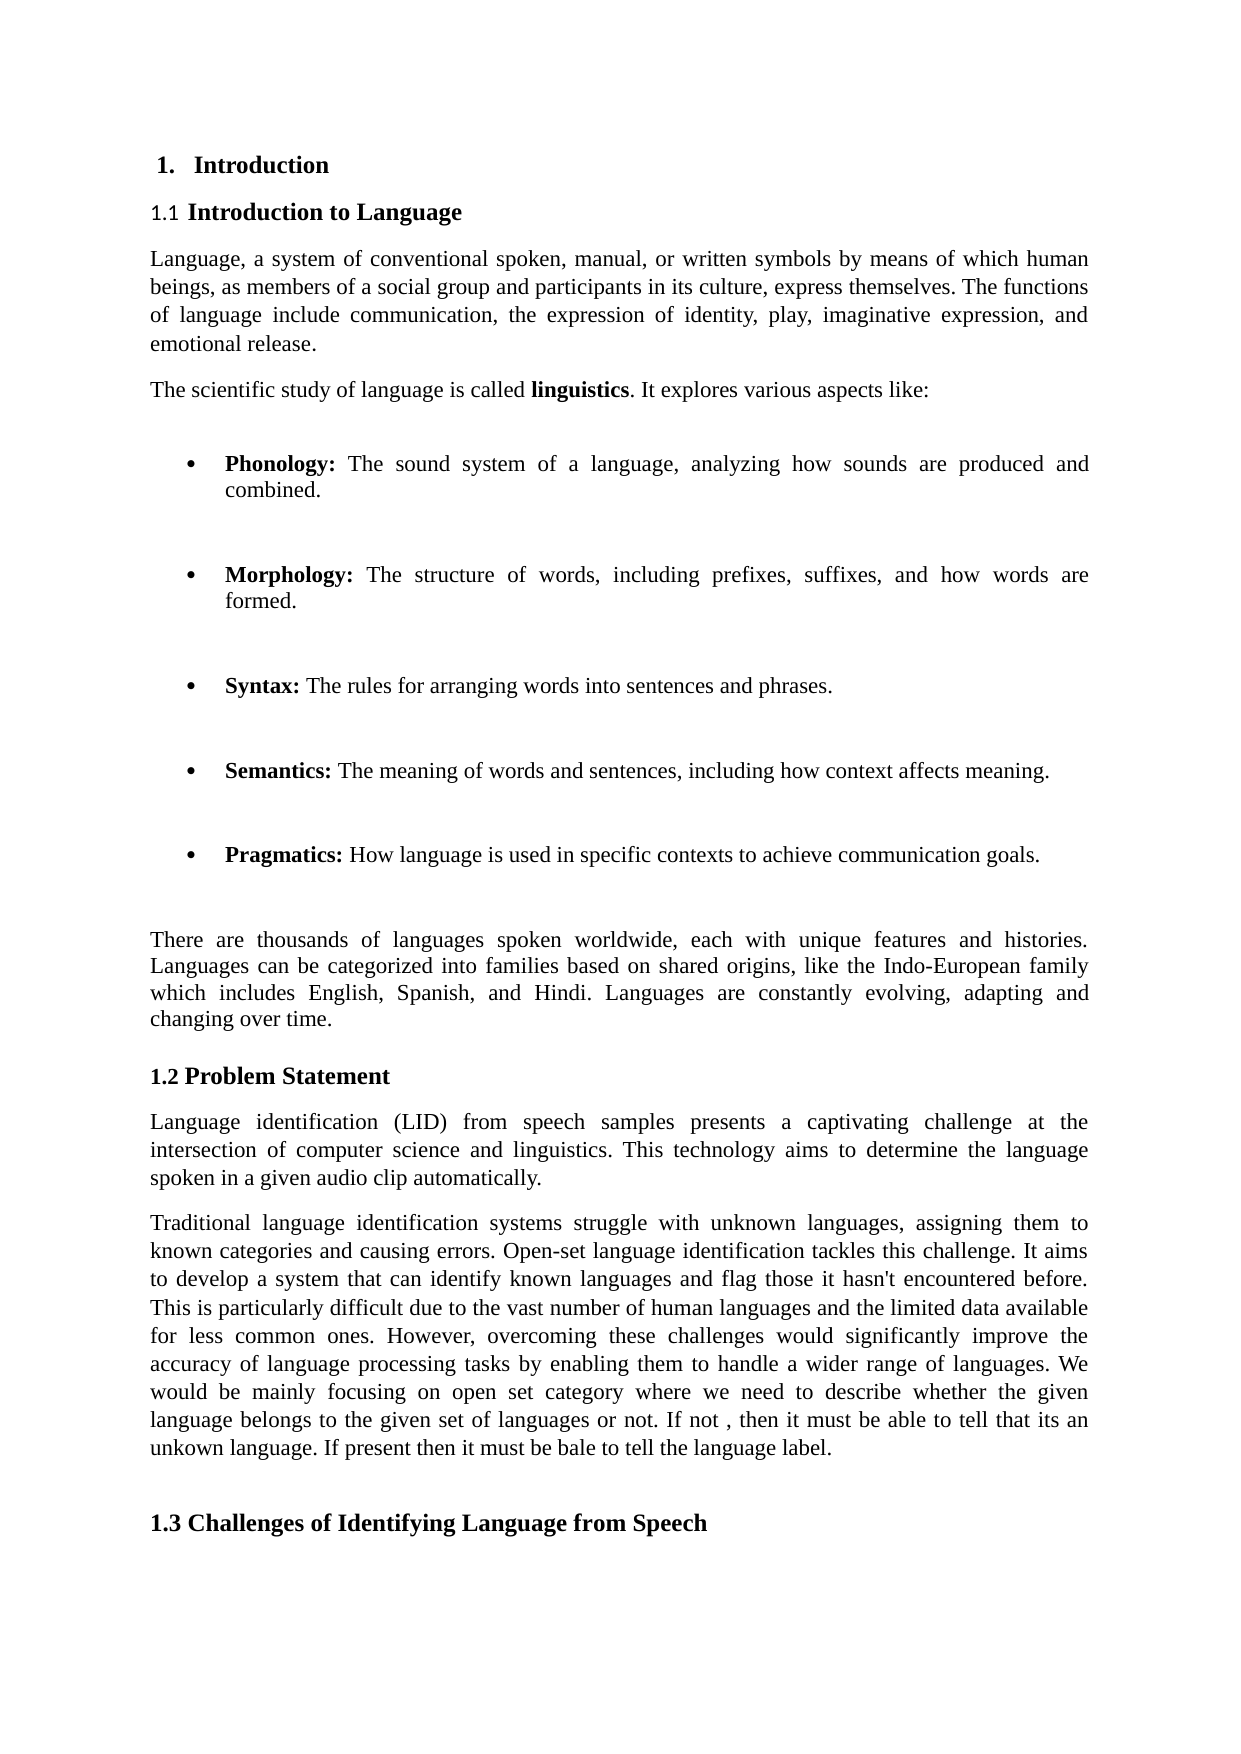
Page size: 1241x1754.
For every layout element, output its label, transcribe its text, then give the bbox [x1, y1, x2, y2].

text The scientific study of language is called linguistics. It explores various aspects like: [150, 376, 1090, 402]
list Morphology: The structure of words, including prefixes, suffixes, and how words are formed. [187, 561, 1090, 614]
list Pragmatics: How language is used in specific contexts to achieve communication goals. [187, 842, 1090, 868]
list 1.2 Problem Statement [150, 1061, 1090, 1089]
text Language identification (LID) from speech samples presents a captivating challenge at the intersection of computer science and linguistics. This technology aims to determine the language spoken in a given audio clip automatically. [150, 1108, 1090, 1191]
list Introduction [156, 150, 1090, 179]
text Language, a system of conventional spoken, manual, or written symbols by means of which human beings, as members of a social group and participants in its culture, express themselves. The functions of language include communication, the expression of identity, play, imaginative expression, and emotional release. [150, 245, 1090, 358]
text Traditional language identification systems struggle with unknown languages, assigning them to known categories and causing errors. Open-set language identification tackles this challenge. It aims to develop a system that can identify known languages and flag those it hasn't encountered before. This is particularly difficult due to the vast number of human languages and the limited data available for less common ones. However, overcoming these challenges would significantly improve the accuracy of language processing tasks by enabling them to handle a wider range of languages. We would be mainly focusing on open set category where we need to describe whether the given language belongs to the given set of languages or not. If not , then it must be able to tell that its an unkown language. If present then it must be bale to tell the language label. [150, 1209, 1090, 1461]
text 1.3 Challenges of Identifying Language from Speech [150, 1508, 1090, 1537]
list Syntax: The rules for arranging words into sentences and phrases. [187, 672, 1090, 698]
text There are thousands of languages spoken worldwide, each with unique features and histories. Languages can be categorized into families based on shared origins, like the Indo-European family which includes English, Spanish, and Hindi. Languages are constantly evolving, adapting and changing over time. [150, 926, 1090, 1032]
list Semantics: The meaning of words and sentences, including how context affects meaning. [187, 757, 1090, 783]
list Phonology: The sound system of a language, analyzing how sounds are produced and combined. [187, 450, 1090, 503]
list Introduction to Language [150, 197, 1090, 226]
